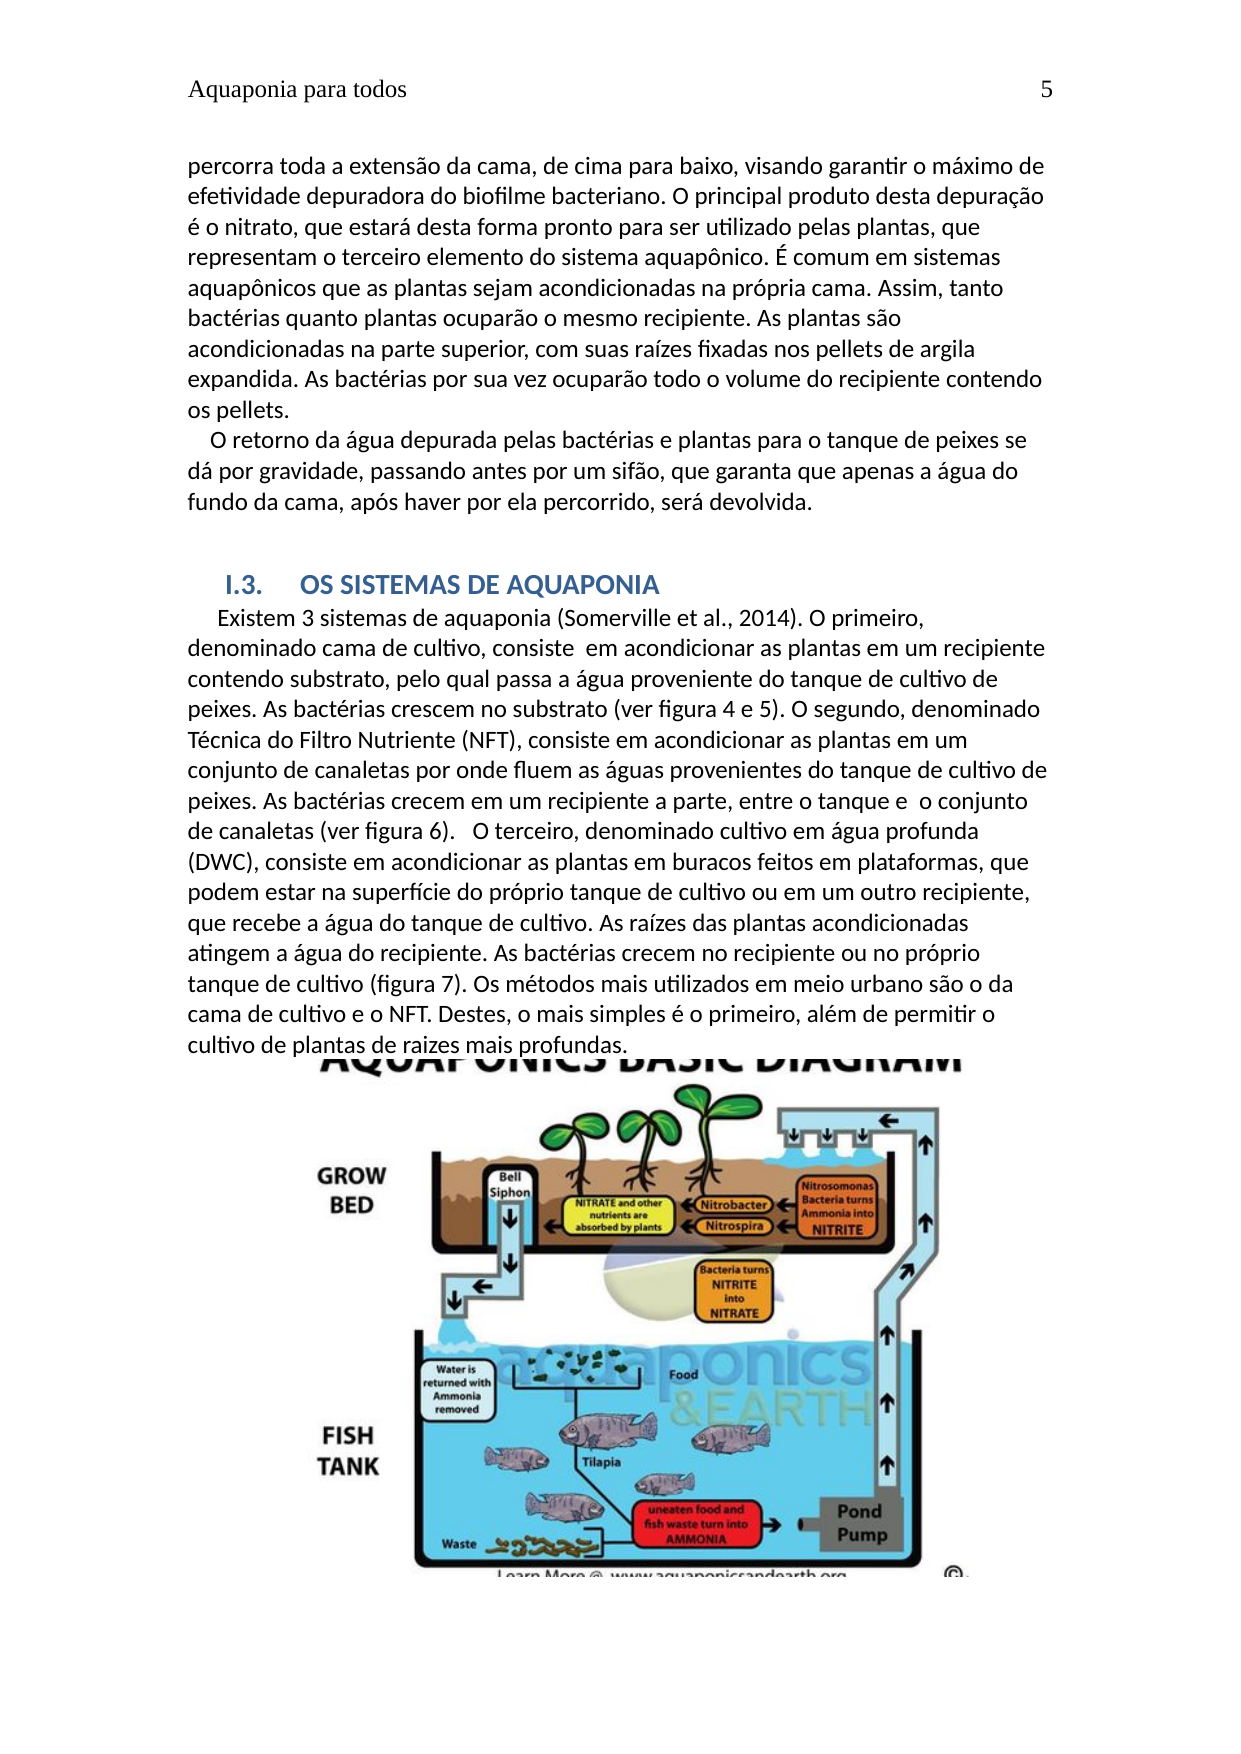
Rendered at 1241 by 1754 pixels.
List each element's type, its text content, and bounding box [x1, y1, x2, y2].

text O retorno da água depurada pelas bactérias e plantas para o tanque de peixes se dá por gravidade, passando antes por um sifão, que garanta que apenas a água do fundo da cama, após haver por ela percorrido, será devolvida. [187, 425, 1053, 516]
text Existem 3 sistemas de aquaponia (Somerville et al., 2014). O primeiro, denominado cama de cultivo, consiste em acondicionar as plantas em um recipiente contendo substrato, pelo qual passa a água proveniente do tanque de cultivo de peixes. As bactérias crescem no substrato (ver figura 4 e 5). O segundo, denominado Técnica do Filtro Nutriente (NFT), consiste em acondicionar as plantas em um conjunto de canaletas por onde fluem as águas provenientes do tanque de cultivo de peixes. As bactérias crecem em um recipiente a parte, entre o tanque e o conjunto de canaletas (ver figura 6). O terceiro, denominado cultivo em água profunda (DWC), consiste em acondicionar as plantas em buracos feitos em plataformas, que podem estar na superfície do próprio tanque de cultivo ou em um outro recipiente, que recebe a água do tanque de cultivo. As raízes das plantas acondicionadas atingem a água do recipiente. As bactérias crecem no recipiente ou no próprio tanque de cultivo (figura 7). Os métodos mais utilizados em meio urbano são o da cama de cultivo e o NFT. Destes, o mais simples é o primeiro, além de permitir o cultivo de plantas de raizes mais profundas. [187, 602, 1053, 1060]
picture [300, 1059, 969, 1577]
subtitle OS SISTEMAS DE AQUAPONIA [225, 566, 1053, 602]
text percorra toda a extensão da cama, de cima para baixo, visando garantir o máximo de efetividade depuradora do biofilme bacteriano. O principal produto desta depuração é o nitrato, que estará desta forma pronto para ser utilizado pelas plantas, que representam o terceiro elemento do sistema aquapônico. É comum em sistemas aquapônicos que as plantas sejam acondicionadas na própria cama. Assim, tanto bactérias quanto plantas ocuparão o mesmo recipiente. As plantas são acondicionadas na parte superior, com suas raízes fixadas nos pellets de argila expandida. As bactérias por sua vez ocuparão todo o volume do recipiente contendo os pellets. [187, 150, 1053, 425]
